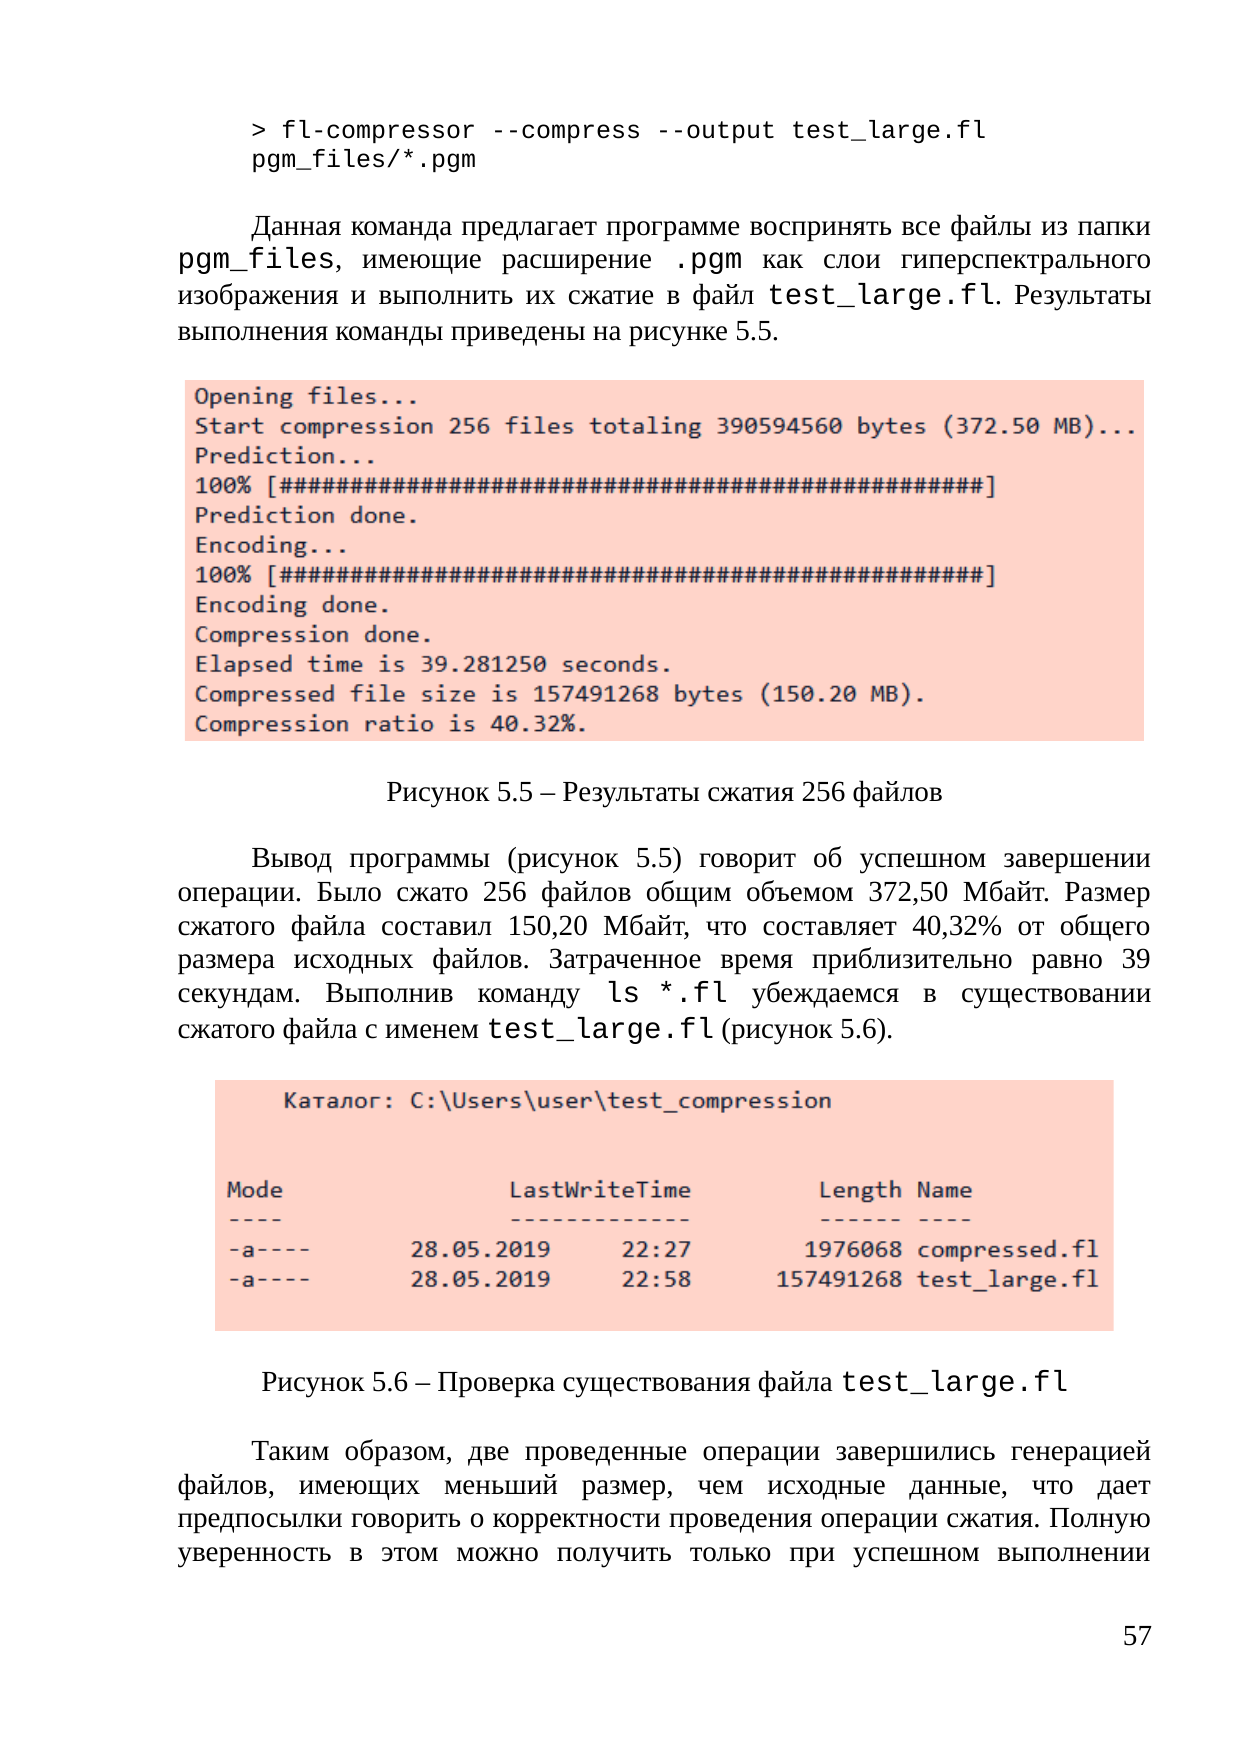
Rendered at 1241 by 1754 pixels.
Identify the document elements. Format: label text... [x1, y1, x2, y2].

text > fl-compressor --compress --output test_large.fl pgm_files/*.pgm [251, 118, 1152, 175]
text Рисунок 5.6 – Проверка существования файла test_large.fl [177, 1364, 1152, 1400]
text Данная команда предлагает программе воспринять все файлы из папки pgm_files, имеющие расширение .pgm как слои гиперспектрального изображения и выполнить их сжатие в файл test_large.fl. Результаты выполнения команды приведены на рисунке 5.5. [177, 208, 1152, 347]
text Вывод программы (рисунок 5.5) говорит об успешном завершении операции. Было сжато 256 файлов общим объемом 372,50 Мбайт. Размер сжатого файла составил 150,20 Мбайт, что составляет 40,32% от общего размера исходных файлов. Затраченное время приблизительно равно 39 секундам. Выполнив команду ls *.fl убеждаемся в существовании сжатого файла с именем test_large.fl (рисунок 5.6). [177, 841, 1152, 1047]
text Рисунок 5.5 – Результаты сжатия 256 файлов [177, 774, 1152, 807]
picture [215, 1080, 1114, 1331]
text Таким образом, две проведенные операции завершились генерацией файлов, имеющих меньший размер, чем исходные данные, что дает предпосылки говорить о корректности проведения операции сжатия. Полную уверенность в этом можно получить только при успешном выполнении [177, 1433, 1152, 1568]
picture [184, 380, 1144, 741]
